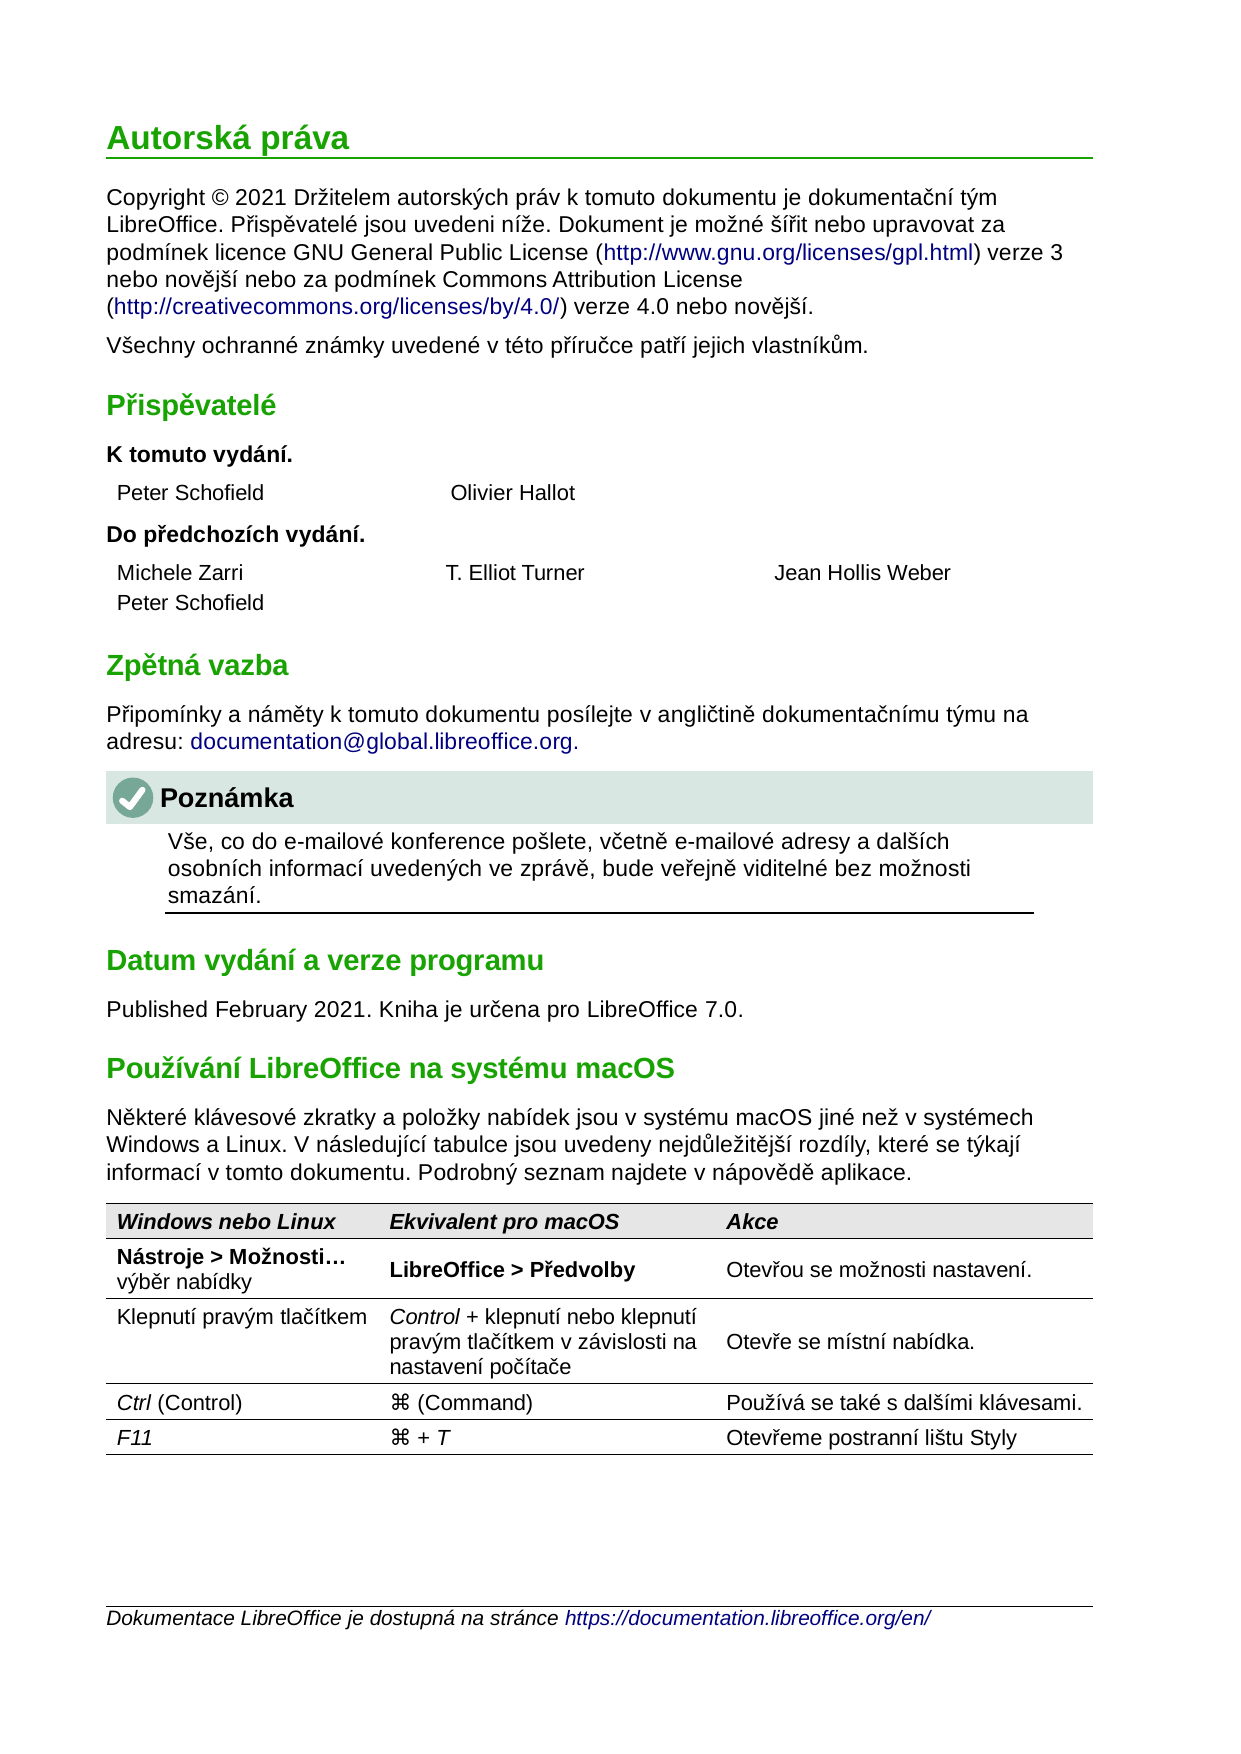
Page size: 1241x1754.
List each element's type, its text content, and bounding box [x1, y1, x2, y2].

table_cell [435, 590, 764, 619]
subtitle Datum vydání a verze programu [106, 943, 1093, 976]
table_cell Nástroje > Možnosti… výběr nabídky [106, 1239, 379, 1298]
table_header Windows nebo Linux [106, 1204, 379, 1238]
subtitle Zpětná vazba [106, 648, 1093, 681]
text Published February 2021. Kniha je určena pro LibreOffice 7.0. [106, 995, 1093, 1022]
text Vše, co do e-mailové konference pošlete, včetně e-mailové adresy a dalších osobních informací uvedených ve zprávě, bude veřejně viditelné bez možnosti smazání. [164, 824, 1034, 914]
table_header Jean Hollis Weber [764, 560, 1093, 589]
subtitle Používání LibreOffice na systému macOS [106, 1051, 1093, 1085]
table_cell [764, 590, 1093, 619]
table_header Olivier Hallot [440, 480, 766, 509]
table_cell ⌘ + T [379, 1420, 716, 1454]
table_cell ⌘ (Command) [379, 1384, 716, 1418]
table_cell Ctrl (Control) [106, 1384, 379, 1418]
table_cell Otevře se místní nabídka. [716, 1299, 1093, 1383]
table_header T. Elliot Turner [435, 560, 764, 589]
table_header Michele Zarri [106, 560, 435, 589]
table_header Akce [716, 1204, 1093, 1238]
text Copyright © 2021 Držitelem autorských práv k tomuto dokumentu je dokumentační tým LibreOffice. Přispěvatelé jsou uvedeni níže. Dokument je možné šířit nebo upravovat za podmínek licence GNU General Public License (http://www.gnu.org/licenses/gpl.html) verze 3 nebo novější nebo za podmínek Commons Attribution License (http://creativecommons.org/licenses/by/4.0/) verze 4.0 nebo novější. [106, 184, 1093, 319]
table_header Peter Schofield [106, 480, 440, 509]
table_cell F11 [106, 1420, 379, 1454]
text Do předchozích vydání. [106, 521, 1093, 548]
table_cell LibreOffice > Předvolby [379, 1239, 716, 1298]
text Některé klávesové zkratky a položky nabídek jsou v systému macOS jiné než v systémech Windows a Linux. V následující tabulce jsou uvedeny nejdůležitější rozdíly, které se týkají informací v tomto dokumentu. Podrobný seznam najdete v nápovědě aplikace. [106, 1104, 1093, 1185]
table_header Ekvivalent pro macOS [379, 1204, 716, 1238]
table_header [766, 480, 1093, 509]
text Připomínky a náměty k tomuto dokumentu posílejte v angličtině dokumentačnímu týmu na adresu: documentation@global.libreoffice.org. [106, 700, 1093, 754]
table_cell Otevřou se možnosti nastavení. [716, 1239, 1093, 1298]
subtitle Autorská práva [106, 118, 1093, 157]
table_cell Klepnutí pravým tlačítkem [106, 1299, 379, 1383]
table_cell Používá se také s dalšími klávesami. [716, 1384, 1093, 1418]
table_cell Control + klepnutí nebo klepnutí pravým tlačítkem v závislosti na nastavení počítače [379, 1299, 716, 1383]
subtitle Poznámka [106, 771, 1093, 824]
subtitle Přispěvatelé [106, 388, 1093, 421]
table_cell Otevřeme postranní lištu Styly [716, 1420, 1093, 1454]
table_cell Peter Schofield [106, 590, 435, 619]
text K tomuto vydání. [106, 440, 1093, 467]
text Všechny ochranné známky uvedené v této příručce patří jejich vlastníkům. [106, 332, 1093, 359]
